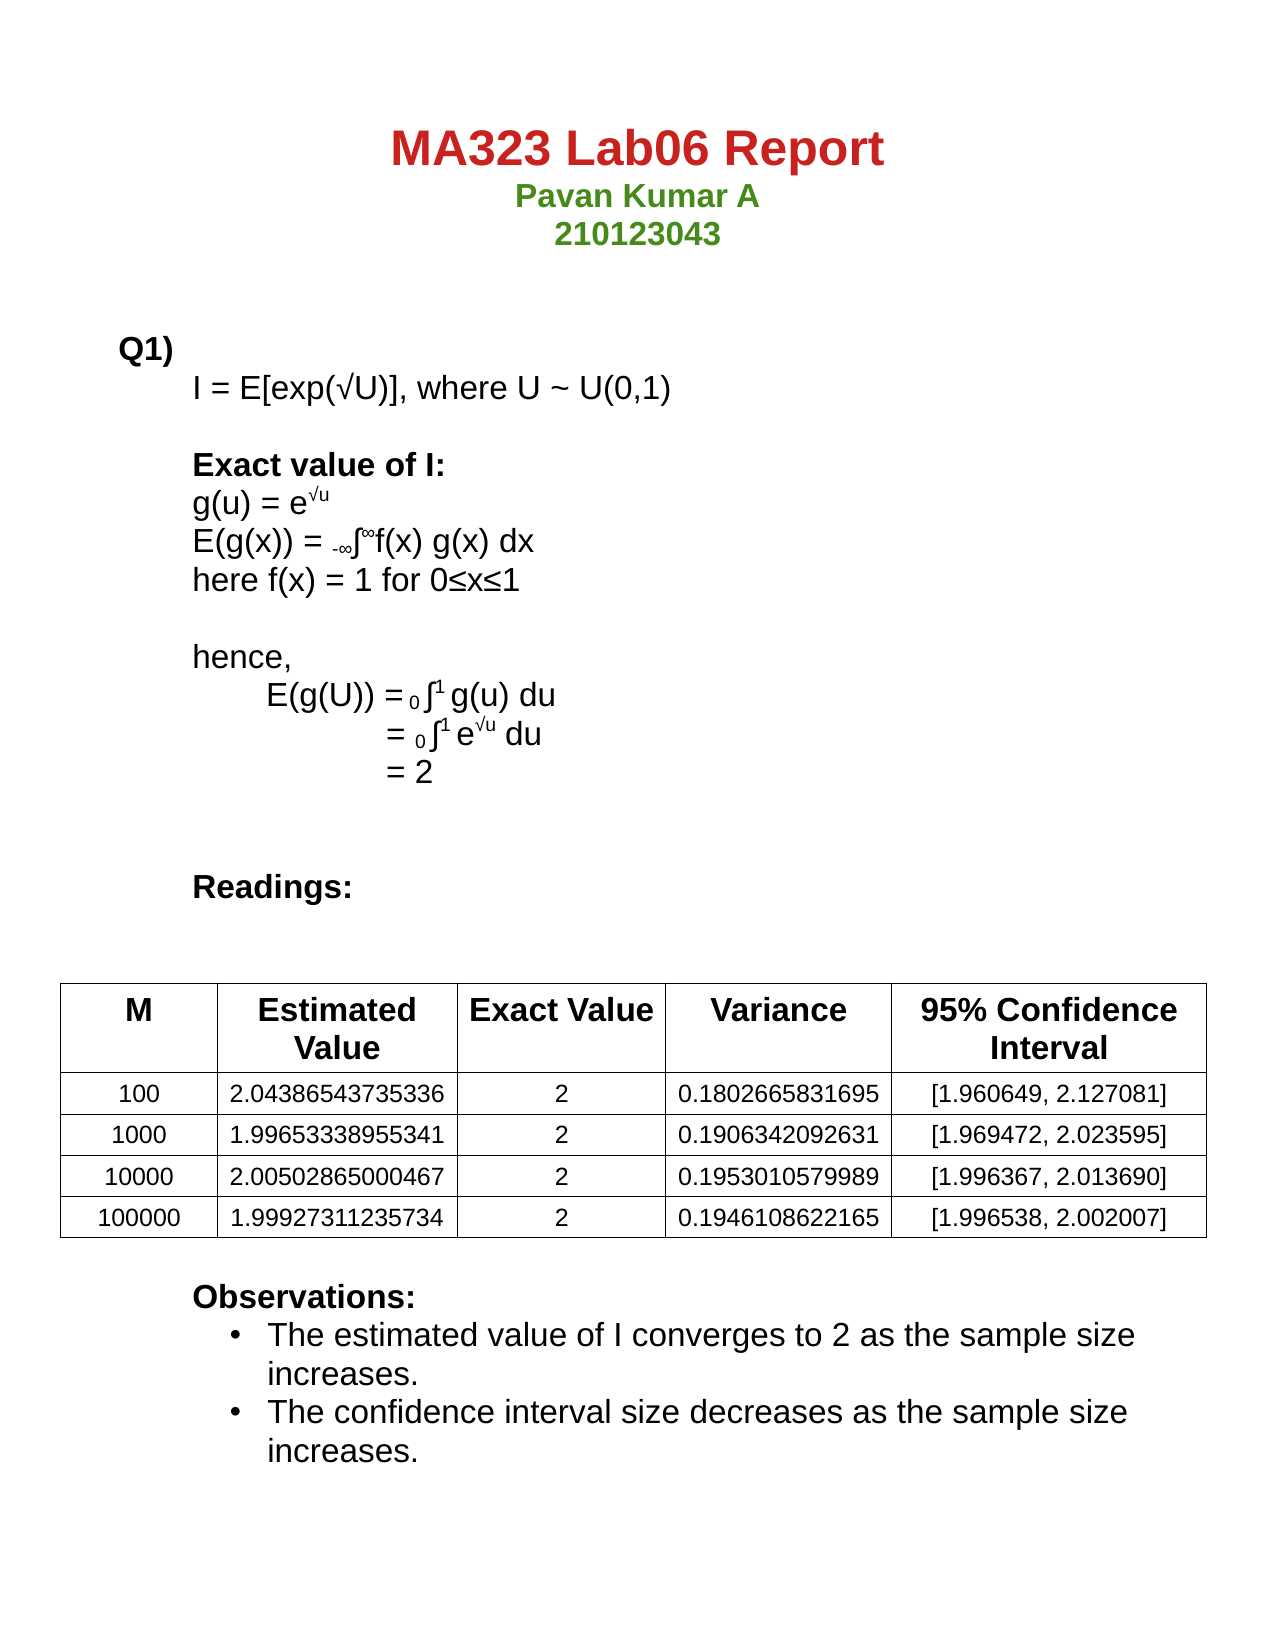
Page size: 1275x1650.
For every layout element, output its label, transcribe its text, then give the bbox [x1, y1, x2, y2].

table_header M [61, 984, 217, 1072]
table_cell 10000 [61, 1156, 217, 1196]
table_header Estimated Value [218, 984, 457, 1072]
table_cell [1.996538, 2.002007] [892, 1197, 1206, 1237]
table_cell 2 [458, 1197, 665, 1237]
text Exact value of I: [118, 445, 1157, 483]
table_cell 2 [458, 1115, 665, 1155]
text Pavan Kumar A [118, 176, 1157, 214]
text I = E[exp(√U)], where U ~ U(0,1) [118, 368, 1157, 406]
text MA323 Lab06 Report [118, 118, 1157, 176]
table_cell 2.04386543735336 [218, 1073, 457, 1113]
table_header 95% Confidence Interval [892, 984, 1206, 1072]
text Readings: [118, 867, 1157, 906]
table_cell [1.969472, 2.023595] [892, 1115, 1206, 1155]
text = 2 [118, 752, 1157, 791]
text hence, [118, 637, 1157, 675]
table_cell 100000 [61, 1197, 217, 1237]
table_cell 0.1906342092631 [666, 1115, 891, 1155]
text E(g(x)) = -∞∫∞f(x) g(x) dx [118, 522, 1157, 560]
table_cell 2.00502865000467 [218, 1156, 457, 1196]
table_header Exact Value [458, 984, 665, 1072]
text E(g(U)) = 0 ∫1 g(u) du [118, 675, 1157, 714]
table_cell 1000 [61, 1115, 217, 1155]
table_cell [1.960649, 2.127081] [892, 1073, 1206, 1113]
list The estimated value of I converges to 2 as the sample size increases. [229, 1315, 1157, 1392]
text Observations: [118, 1277, 1157, 1315]
text 210123043 [118, 214, 1157, 252]
table_header Variance [666, 984, 891, 1072]
list The confidence interval size decreases as the sample size increases. [229, 1392, 1157, 1469]
text = 0 ∫1 e√u du [118, 714, 1157, 752]
table_cell 0.1953010579989 [666, 1156, 891, 1196]
table_cell 2 [458, 1156, 665, 1196]
text Q1) [118, 329, 1157, 368]
table_cell 100 [61, 1073, 217, 1113]
text here f(x) = 1 for 0≤x≤1 [118, 560, 1157, 598]
table_cell 1.99927311235734 [218, 1197, 457, 1237]
table_cell 0.1946108622165 [666, 1197, 891, 1237]
text g(u) = e√u [118, 483, 1157, 522]
table_cell 0.1802665831695 [666, 1073, 891, 1113]
table_cell 2 [458, 1073, 665, 1113]
table_cell [1.996367, 2.013690] [892, 1156, 1206, 1196]
table_cell 1.99653338955341 [218, 1115, 457, 1155]
